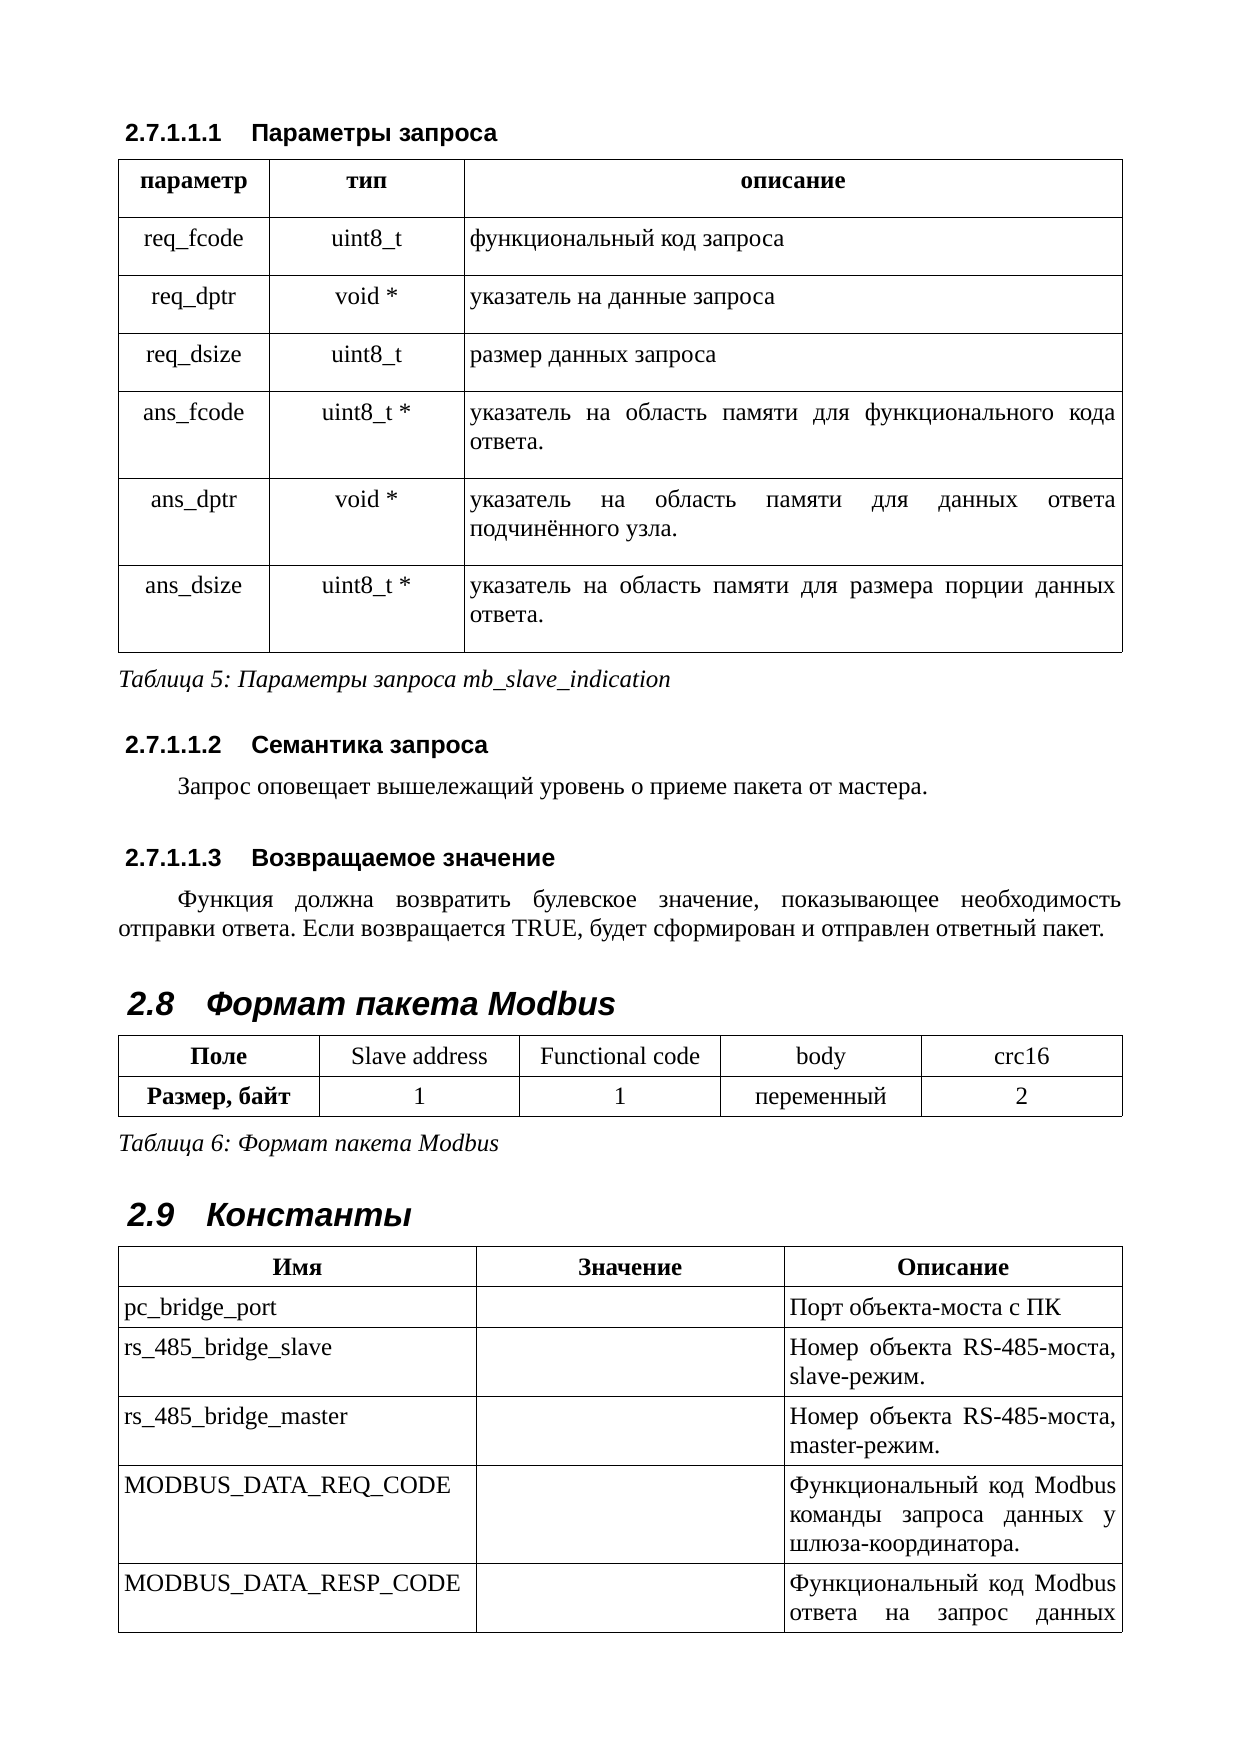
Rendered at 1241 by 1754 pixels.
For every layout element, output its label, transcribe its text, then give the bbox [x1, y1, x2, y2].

table_cell pc_bridge_port [119, 1287, 476, 1327]
text Функция должна возвратить булевское значение, показывающее необходимость отправки ответа. Если возвращается TRUE, будет сформирован и отправлен ответный пакет. [118, 884, 1122, 941]
table_cell указатель на область памяти для данных ответа подчинённого узла. [465, 479, 1122, 565]
table_header Имя [119, 1247, 476, 1286]
table_cell [477, 1328, 784, 1396]
table_cell uint8_t * [270, 392, 464, 478]
table_cell rs_485_bridge_master [119, 1397, 476, 1465]
table_cell Функциональный код Modbus ответа на запрос данных [785, 1564, 1122, 1632]
table_cell [477, 1466, 784, 1562]
table_header описание [465, 160, 1122, 217]
table_cell указатель на область памяти для функционального кода ответа. [465, 392, 1122, 478]
table_cell 2 [922, 1077, 1122, 1116]
table_cell 1 [520, 1077, 720, 1116]
subtitle Константы [118, 1195, 1122, 1233]
table_cell ans_fcode [119, 392, 269, 478]
table_cell функциональный код запроса [465, 218, 1122, 275]
table_cell [477, 1564, 784, 1632]
table_header body [721, 1036, 921, 1076]
table_cell uint8_t * [270, 566, 464, 652]
subtitle Формат пакета Modbus [118, 984, 1122, 1023]
table_cell Порт объекта-моста с ПК [785, 1287, 1122, 1327]
table_cell void * [270, 276, 464, 333]
table_cell MODBUS_DATA_RESP_CODE [119, 1564, 476, 1632]
text Таблица 5: Параметры запроса mb_slave_indication [118, 664, 1122, 693]
table_cell 1 [320, 1077, 519, 1116]
subtitle Семантика запроса [118, 730, 1122, 759]
table_cell переменный [721, 1077, 921, 1116]
table_cell req_dptr [119, 276, 269, 333]
table_header Functional code [520, 1036, 720, 1076]
table_cell Номер объекта RS-485-моста, master-режим. [785, 1397, 1122, 1465]
table_cell ans_dptr [119, 479, 269, 565]
table_cell указатель на данные запроса [465, 276, 1122, 333]
table_cell req_fcode [119, 218, 269, 275]
table_cell указатель на область памяти для размера порции данных ответа. [465, 566, 1122, 652]
table_cell uint8_t [270, 218, 464, 275]
table_header Описание [785, 1247, 1122, 1286]
text Таблица 6: Формат пакета Modbus [118, 1128, 1122, 1157]
table_cell Номер объекта RS-485-моста, slave-режим. [785, 1328, 1122, 1396]
table_cell ans_dsize [119, 566, 269, 652]
table_header Значение [477, 1247, 784, 1286]
table_cell rs_485_bridge_slave [119, 1328, 476, 1396]
table_header Slave address [320, 1036, 519, 1076]
table_cell uint8_t [270, 334, 464, 391]
subtitle Возвращаемое значение [118, 843, 1122, 871]
table_header параметр [119, 160, 269, 217]
table_cell req_dsize [119, 334, 269, 391]
table_cell [477, 1287, 784, 1327]
subtitle Параметры запроса [118, 118, 1122, 147]
table_cell MODBUS_DATA_REQ_CODE [119, 1466, 476, 1562]
text Запрос оповещает вышележащий уровень о приеме пакета от мастера. [118, 771, 1122, 800]
table_header crc16 [922, 1036, 1122, 1076]
table_cell void * [270, 479, 464, 565]
table_cell Функциональный код Modbus команды запроса данных у шлюза-координатора. [785, 1466, 1122, 1562]
table_cell размер данных запроса [465, 334, 1122, 391]
table_header тип [270, 160, 464, 217]
table_cell Размер, байт [119, 1077, 319, 1116]
table_header Поле [119, 1036, 319, 1076]
table_cell [477, 1397, 784, 1465]
